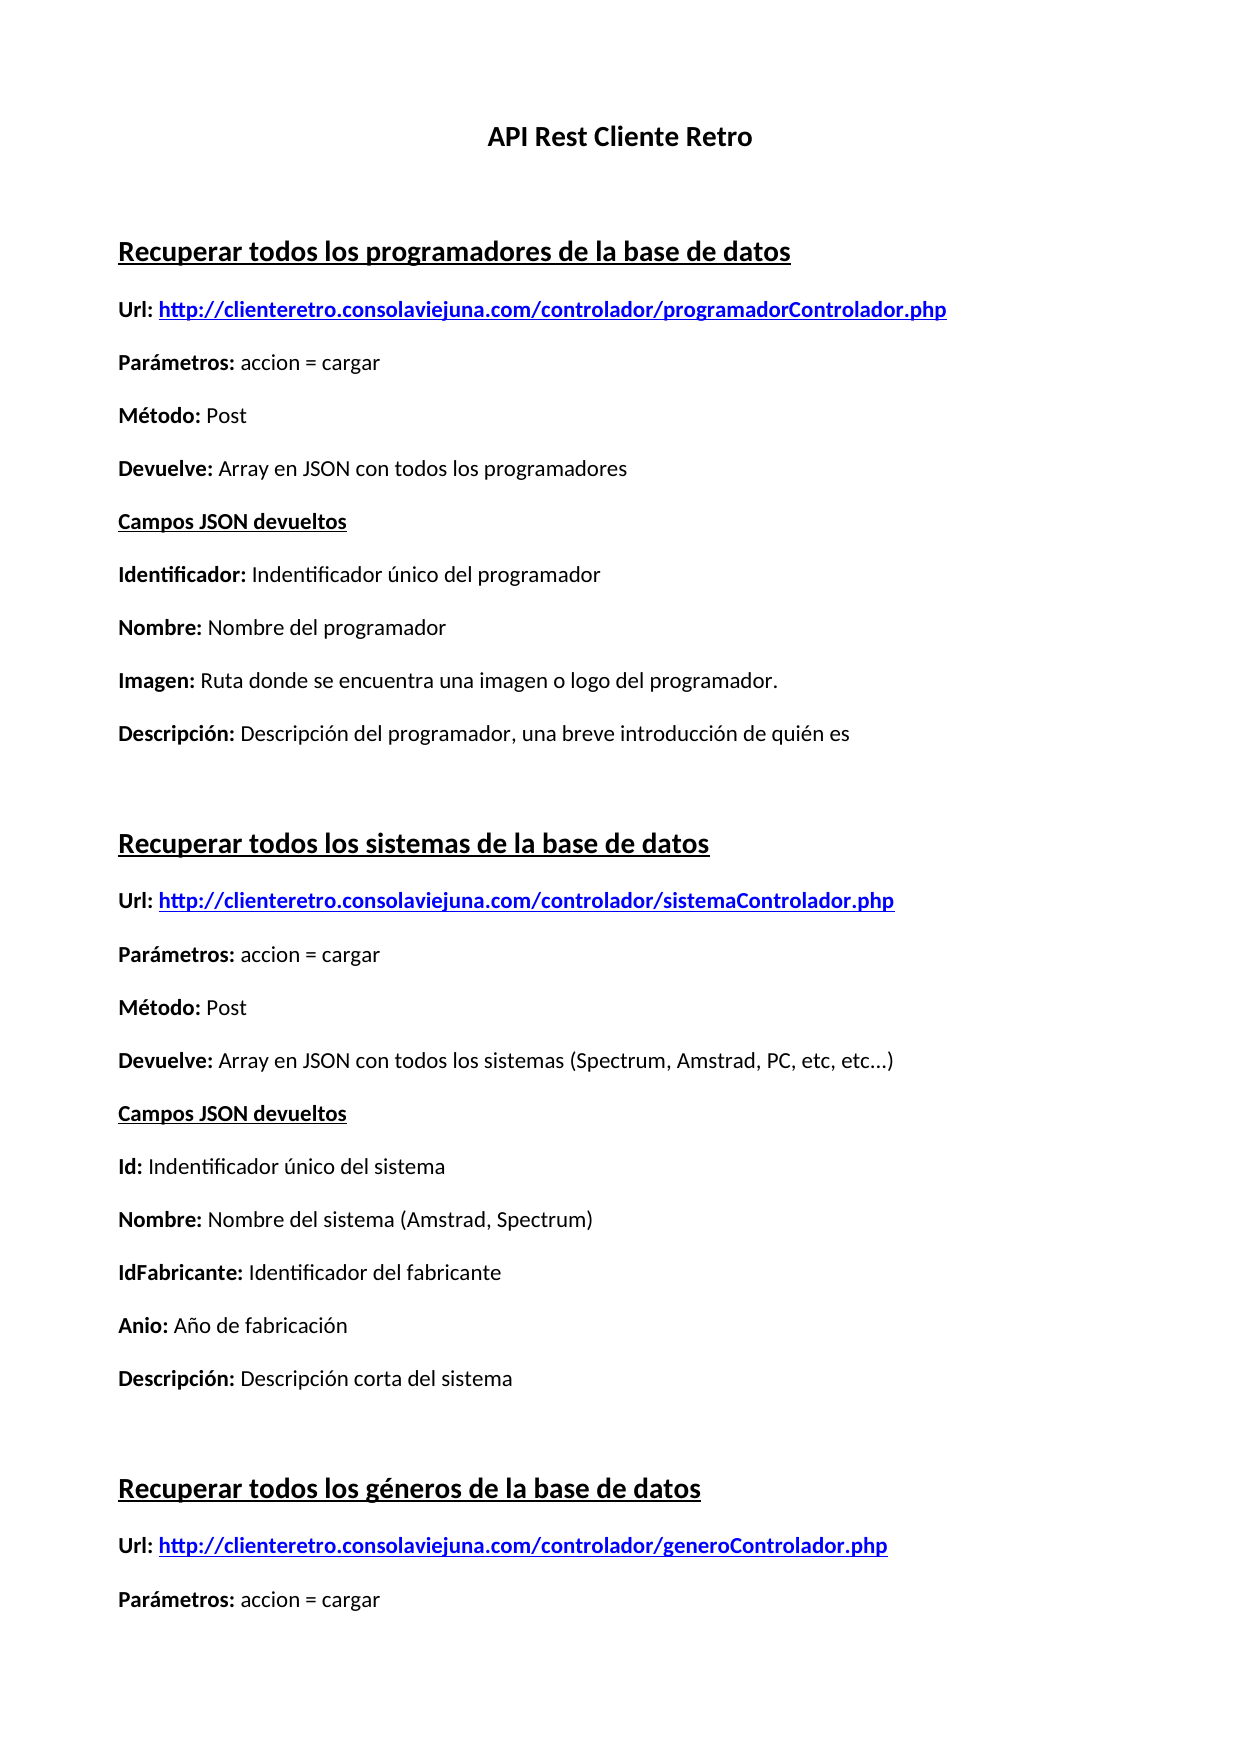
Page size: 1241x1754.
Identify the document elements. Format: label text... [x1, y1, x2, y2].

text Campos JSON devueltos [118, 507, 1122, 535]
text Recuperar todos los géneros de la base de datos [118, 1470, 1122, 1506]
text Recuperar todos los sistemas de la base de datos [118, 825, 1122, 861]
text Url: http://clienteretro.consolaviejuna.com/controlador/programadorControlador.php [118, 295, 1122, 323]
text Recuperar todos los programadores de la base de datos [118, 233, 1122, 268]
text API Rest Cliente Retro [118, 118, 1122, 154]
text Nombre: Nombre del programador [118, 613, 1122, 641]
text Método: Post [118, 993, 1122, 1021]
text Id: Indentificador único del sistema [118, 1152, 1122, 1180]
text Devuelve: Array en JSON con todos los sistemas (Spectrum, Amstrad, PC, etc, etc...) [118, 1046, 1122, 1074]
text Parámetros: accion = cargar [118, 940, 1122, 968]
text IdFabricante: Identificador del fabricante [118, 1258, 1122, 1286]
text Campos JSON devueltos [118, 1099, 1122, 1127]
text Url: http://clienteretro.consolaviejuna.com/controlador/generoControlador.php [118, 1532, 1122, 1560]
text Identificador: Indentificador único del programador [118, 560, 1122, 588]
text Devuelve: Array en JSON con todos los programadores [118, 454, 1122, 482]
text Método: Post [118, 401, 1122, 429]
text Descripción: Descripción del programador, una breve introducción de quién es [118, 719, 1122, 747]
text Anio: Año de fabricación [118, 1311, 1122, 1339]
text Imagen: Ruta donde se encuentra una imagen o logo del programador. [118, 666, 1122, 694]
text Parámetros: accion = cargar [118, 1585, 1122, 1613]
text Parámetros: accion = cargar [118, 348, 1122, 376]
text Url: http://clienteretro.consolaviejuna.com/controlador/sistemaControlador.php [118, 887, 1122, 915]
text Nombre: Nombre del sistema (Amstrad, Spectrum) [118, 1205, 1122, 1233]
text Descripción: Descripción corta del sistema [118, 1364, 1122, 1392]
